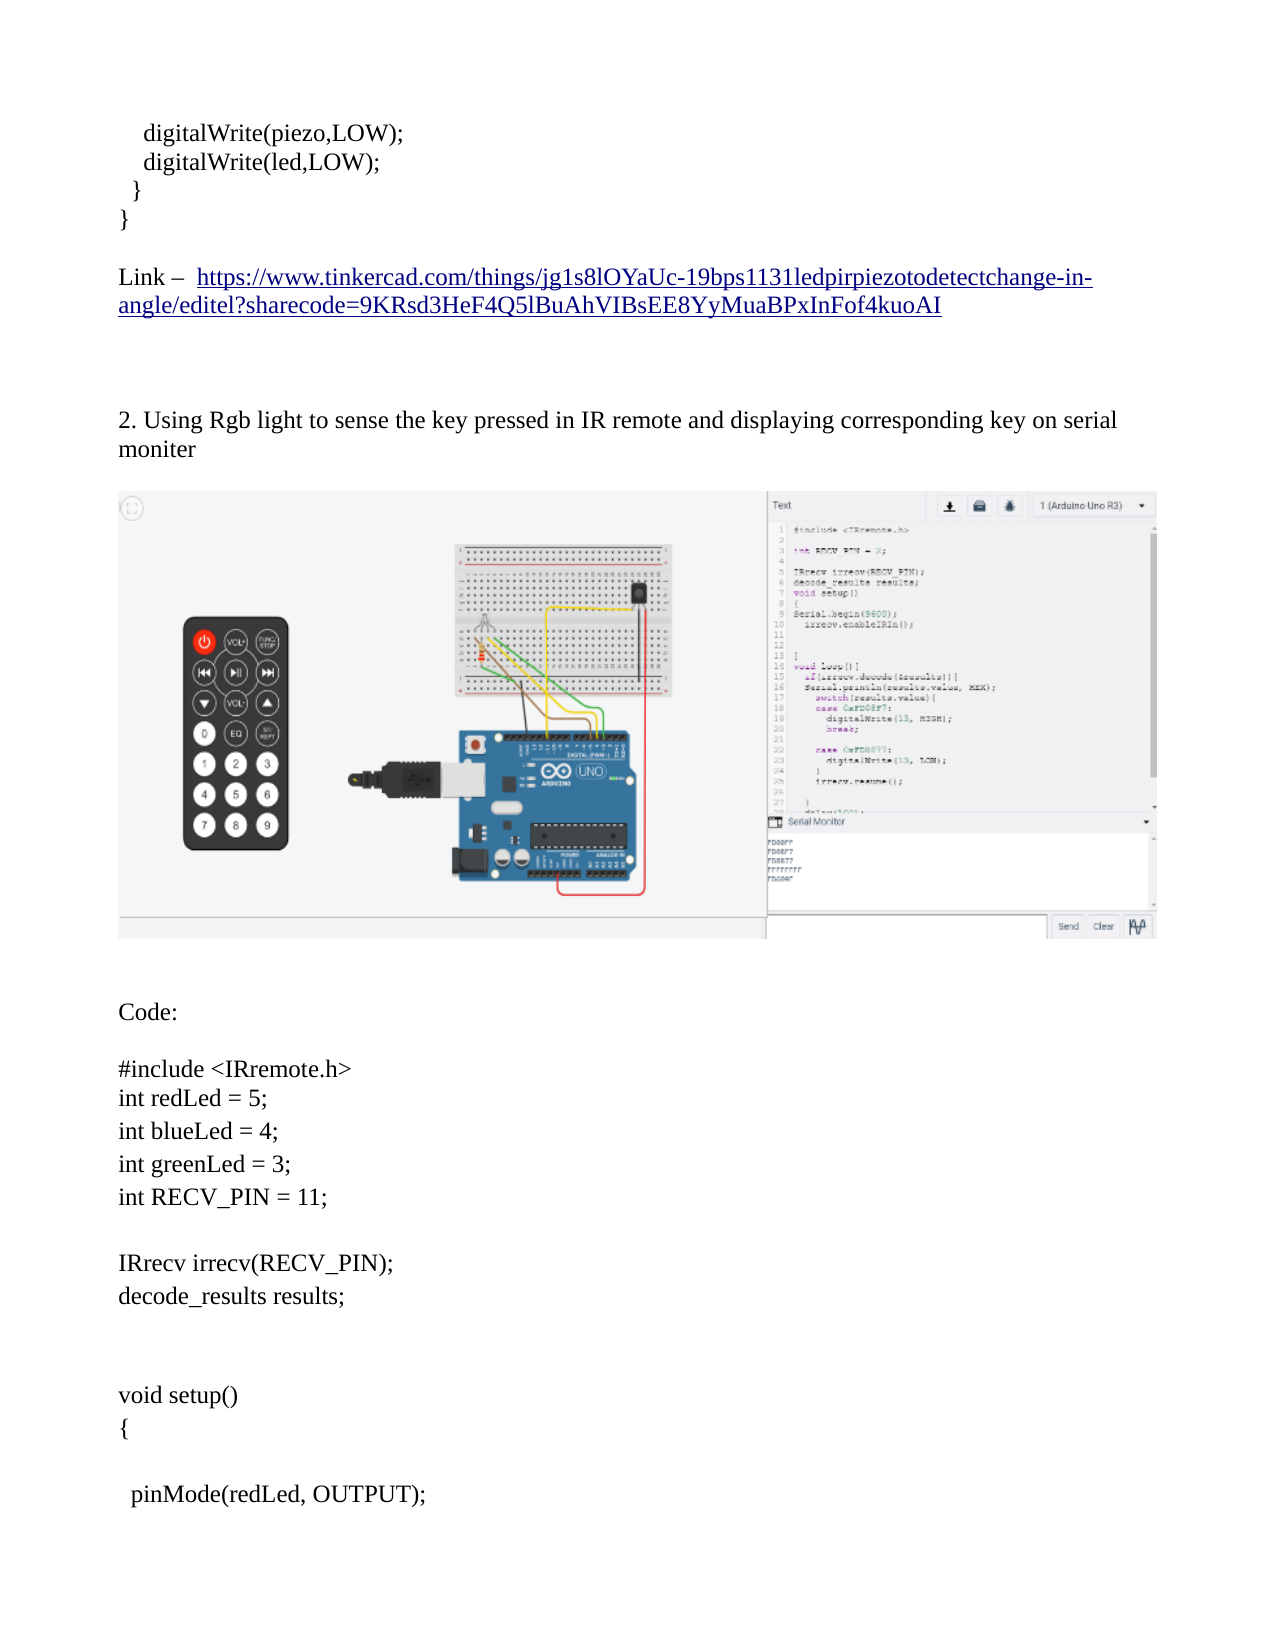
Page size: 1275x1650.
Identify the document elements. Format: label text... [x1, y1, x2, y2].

text { [118, 1413, 1157, 1442]
text int redLed = 5; [118, 1083, 1157, 1112]
text void setup() [118, 1380, 1157, 1409]
text digitalWrite(led,LOW); [118, 147, 1157, 176]
text Code: [118, 997, 1157, 1025]
text int blueLed = 4; [118, 1116, 1157, 1144]
text decode_results results; [118, 1281, 1157, 1310]
text pinMode(redLed, OUTPUT); [118, 1479, 1157, 1508]
picture [118, 491, 1157, 939]
text digitalWrite(piezo,LOW); [118, 118, 1157, 147]
text #include <IRremote.h> [118, 1054, 1157, 1083]
text } [118, 204, 1157, 233]
text } [118, 176, 1157, 204]
text int greenLed = 3; [118, 1149, 1157, 1178]
text 2. Using Rgb light to sense the key pressed in IR remote and displaying corresponding key on serial moniter [118, 406, 1157, 463]
text IRrecv irrecv(RECV_PIN); [118, 1248, 1157, 1277]
text int RECV_PIN = 11; [118, 1182, 1157, 1211]
text Link – https://www.tinkercad.com/things/jg1s8lOYaUc-19bps1131ledpirpiezotodetectchange-in-angle/editel?sharecode=9KRsd3HeF4Q5lBuAhVIBsEE8YyMuaBPxInFof4kuoAI [118, 262, 1157, 319]
